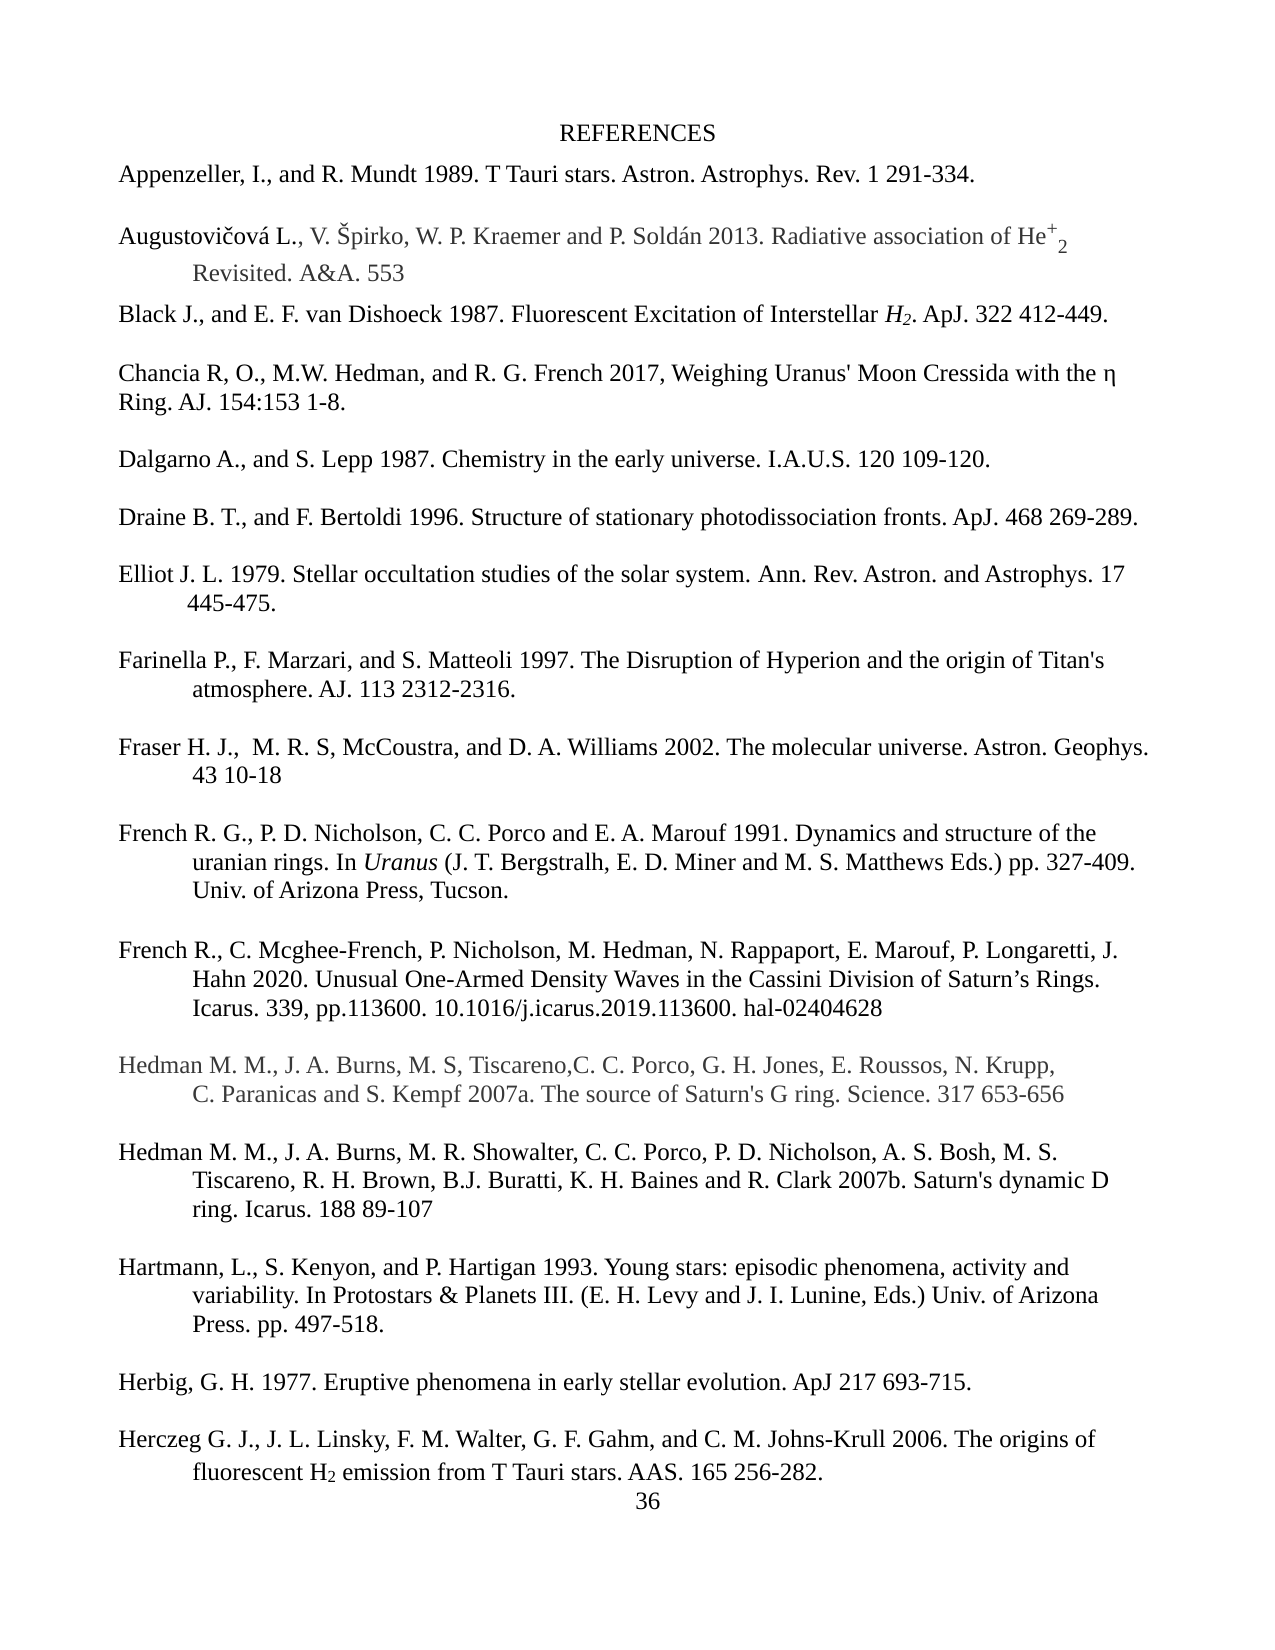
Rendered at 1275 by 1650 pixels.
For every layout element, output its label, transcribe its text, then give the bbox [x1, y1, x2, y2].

text Black J., and E. F. van Dishoeck 1987. Fluorescent Excitation of Interstellar H2. ApJ. 322 412-449. [118, 296, 1157, 329]
text Hartmann, L., S. Kenyon, and P. Hartigan 1993. Young stars: episodic phenomena, activity and variability. In Protostars & Planets III. (E. H. Levy and J. I. Lunine, Eds.) Univ. of Arizona Press. pp. 497-518. [118, 1252, 1157, 1338]
text Herbig, G. H. 1977. Eruptive phenomena in early stellar evolution. ApJ 217 693-715. [118, 1367, 1157, 1395]
text French R., C. Mcghee-French, P. Nicholson, M. Hedman, N. Rappaport, E. Marouf, P. Longaretti, J. Hahn 2020. Unusual One-Armed Density Waves in the Cassini Division of Saturn’s Rings. Icarus. 339, pp.113600. 10.1016/j.icarus.2019.113600. hal-02404628 [118, 935, 1157, 1022]
text French R. G., P. D. Nicholson, C. C. Porco and E. A. Marouf 1991. Dynamics and structure of the uranian rings. In Uranus (J. T. Bergstralh, E. D. Miner and M. S. Matthews Eds.) pp. 327-409. Univ. of Arizona Press, Tucson. [118, 818, 1157, 904]
text Dalgarno A., and S. Lepp 1987. Chemistry in the early universe. I.A.U.S. 120 109-120. [118, 444, 1157, 473]
text 445-475. [118, 588, 1157, 617]
text Hedman M. M., J. A. Burns, M. S, Tiscareno,C. C. Porco, G. H. Jones, E. Roussos, N. Krupp, C. Paranicas and S. Kempf 2007a. The source of Saturn's G ring. Science. 317 653-656 [118, 1050, 1157, 1108]
text REFERENCES [118, 118, 1157, 147]
text Herczeg G. J., J. L. Linsky, F. M. Walter, G. F. Gahm, and C. M. Johns-Krull 2006. The origins of fluorescent H2 emission from T Tauri stars. AAS. 165 256-282. [118, 1424, 1157, 1486]
text Chancia R, O., M.W. Hedman, and R. G. French 2017, Weighing Uranus' Moon Cressida with the η Ring. AJ. 154:153 1-8. [118, 358, 1157, 415]
text Draine B. T., and F. Bertoldi 1996. Structure of stationary photodissociation fronts. ApJ. 468 269-289. [118, 502, 1157, 530]
text Appenzeller, I., and R. Mundt 1989. T Tauri stars. Astron. Astrophys. Rev. 1 291-334. [118, 159, 1157, 188]
text Fraser H. J., M. R. S, McCoustra, and D. A. Williams 2002. The molecular universe. Astron. Geophys. 43 10-18 [118, 732, 1157, 789]
text Farinella P., F. Marzari, and S. Matteoli 1997. The Disruption of Hyperion and the origin of Titan's atmosphere. AJ. 113 2312-2316. [118, 645, 1157, 703]
text 36 [118, 1486, 1157, 1515]
text Augustovičová L., V. Špirko, W. P. Kraemer and P. Soldán 2013. Radiative association of He+2 Revisited. A&A. 553 [118, 216, 1157, 296]
text Hedman M. M., J. A. Burns, M. R. Showalter, C. C. Porco, P. D. Nicholson, A. S. Bosh, M. S. Tiscareno, R. H. Brown, B.J. Buratti, K. H. Baines and R. Clark 2007b. Saturn's dynamic D ring. Icarus. 188 89-107 [118, 1137, 1157, 1223]
text Elliot J. L. 1979. Stellar occultation studies of the solar system. Ann. Rev. Astron. and Astrophys. 17 [118, 559, 1157, 588]
